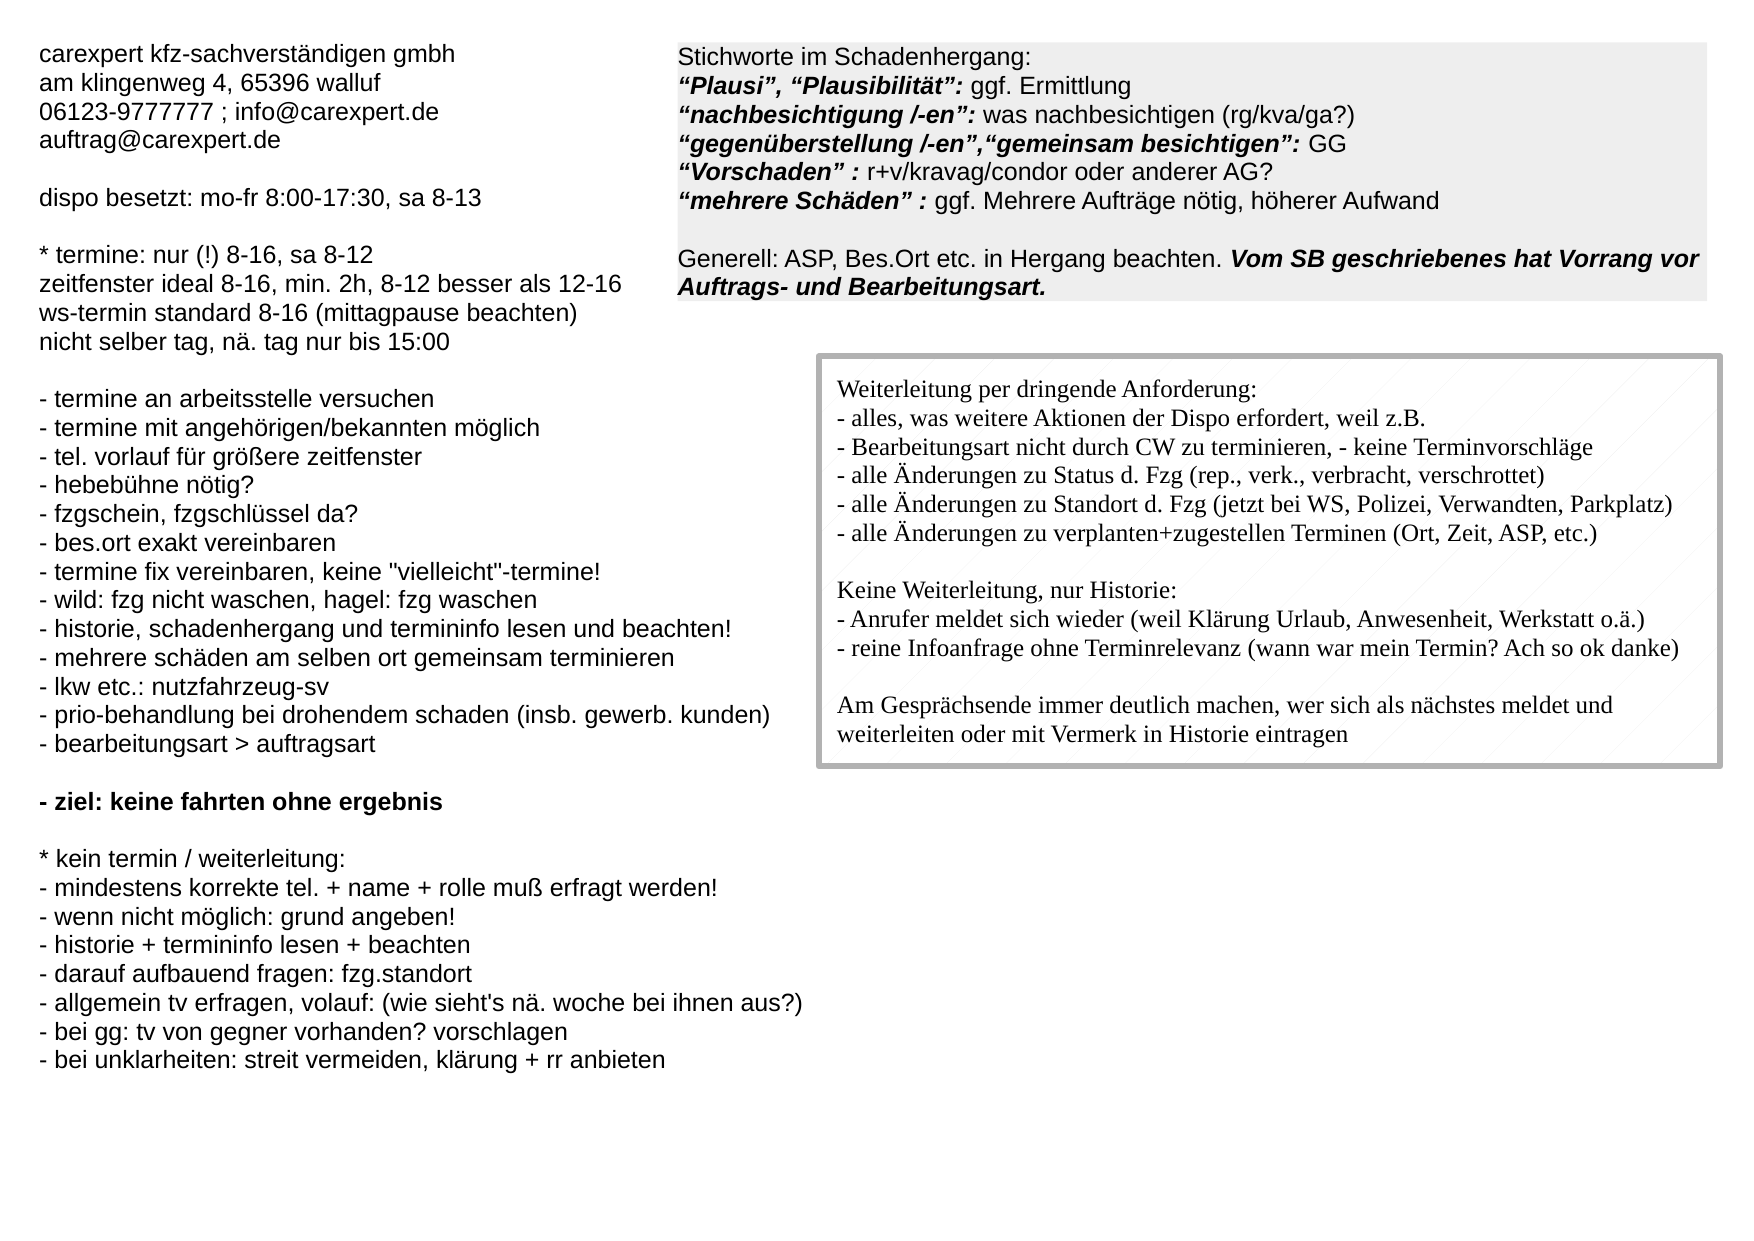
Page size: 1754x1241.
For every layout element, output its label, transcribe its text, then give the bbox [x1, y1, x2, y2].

text - fzgschein, fzgschlüssel da? [1600, 499, 1685, 528]
text - fzgschein, fzgschlüssel da? [1481, 499, 1566, 528]
text 06123-9777777 ; info@carexpert.de [39, 96, 469, 125]
text - wild: fzg nicht waschen, hagel: fzg waschen [1279, 585, 1361, 614]
text - termine an arbeitsstelle versuchen [1183, 384, 1265, 413]
text - tel. vorlauf für größere zeitfenster [1361, 441, 1446, 470]
text - lkw etc.: nutzfahrzeug-sv [952, 671, 1037, 700]
text - historie, schadenhergang und termininfo lesen und beachten! [1604, 614, 1689, 643]
text - prio-behandlung bei drohendem schaden (insb. gewerb. kunden) [923, 700, 1008, 729]
text - termine mit angehörigen/bekannten möglich [1092, 413, 1173, 441]
text - bes.ort exakt vereinbaren [1723, 528, 1753, 556]
text - fzgschein, fzgschlüssel da? [1542, 499, 1626, 528]
text - termine an arbeitsstelle versuchen [1723, 384, 1753, 413]
text - bes.ort exakt vereinbaren [1334, 528, 1406, 556]
text - prio-behandlung bei drohendem schaden (insb. gewerb. kunden) [1458, 700, 1533, 729]
text - termine mit angehörigen/bekannten möglich [914, 413, 992, 441]
text - bearbeitungsart > auftragsart [1370, 729, 1455, 758]
text - termine an arbeitsstelle versuchen [1656, 384, 1717, 413]
text - bearbeitungsart > auftragsart [1311, 729, 1396, 758]
text - tel. vorlauf für größere zeitfenster [1480, 441, 1551, 470]
text - prio-behandlung bei drohendem schaden (insb. gewerb. kunden) [1637, 700, 1717, 729]
text - bearbeitungsart > auftragsart [39, 729, 816, 758]
text - wild: fzg nicht waschen, hagel: fzg waschen [1041, 585, 1123, 614]
text - bes.ort exakt vereinbaren [858, 528, 933, 556]
text - bearbeitungsart > auftragsart [1489, 729, 1574, 758]
text - bearbeitungsart > auftragsart [954, 729, 1039, 758]
text - termine fix vereinbaren, keine "vielleicht"-termine! [1602, 556, 1688, 585]
text - termine mit angehörigen/bekannten möglich [1568, 413, 1652, 441]
text - mehrere schäden am selben ort gemeinsam terminieren [1041, 643, 1125, 671]
text - termine fix vereinbaren, keine "vielleicht"-termine! [1246, 556, 1331, 585]
text - lkw etc.: nutzfahrzeug-sv [1016, 671, 1097, 700]
text - lkw etc.: nutzfahrzeug-sv [833, 671, 918, 700]
text - fzgschein, fzgschlüssel da? [946, 499, 1031, 528]
text * termine: nur (!) 8-16, sa 8-12 [39, 240, 677, 269]
text - hebebühne nötig? [1094, 470, 1179, 499]
text - bes.ort exakt vereinbaren [1513, 528, 1594, 556]
text - prio-behandlung bei drohendem schaden (insb. gewerb. kunden) [1221, 700, 1306, 729]
text - bes.ort exakt vereinbaren [1453, 528, 1526, 556]
text - bearbeitungsart > auftragsart [1251, 729, 1336, 758]
text - termine an arbeitsstelle versuchen [1537, 384, 1622, 413]
text - bes.ort exakt vereinbaren [1691, 530, 1717, 556]
text auftrag@carexpert.de [39, 125, 469, 154]
text - prio-behandlung bei drohendem schaden (insb. gewerb. kunden) [1161, 700, 1239, 729]
text - historie, schadenhergang und termininfo lesen und beachten! [1188, 614, 1267, 643]
text - fzgschein, fzgschlüssel da? [1422, 499, 1507, 528]
text - fzgschein, fzgschlüssel da? [1659, 499, 1717, 528]
text zeitfenster ideal 8-16, min. 2h, 8-12 besser als 12-16 [39, 269, 677, 298]
text - prio-behandlung bei drohendem schaden (insb. gewerb. kunden) [1042, 700, 1118, 729]
text - tel. vorlauf für größere zeitfenster [39, 441, 816, 470]
text - ziel: keine fahrten ohne ergebnis [39, 786, 1753, 815]
text - termine mit angehörigen/bekannten möglich [39, 413, 816, 441]
text [1708, 269, 1753, 298]
text - historie, schadenhergang und termininfo lesen und beachten! [950, 614, 1035, 643]
text - hebebühne nötig? [1632, 470, 1714, 499]
text - prio-behandlung bei drohendem schaden (insb. gewerb. kunden) [1399, 700, 1471, 729]
text - wild: fzg nicht waschen, hagel: fzg waschen [1633, 585, 1717, 614]
text - termine fix vereinbaren, keine "vielleicht"-termine! [1365, 556, 1450, 585]
text - termine an arbeitsstelle versuchen [942, 384, 1025, 413]
text - hebebühne nötig? [1573, 470, 1655, 499]
text - mehrere schäden am selben ort gemeinsam terminieren [922, 643, 1006, 671]
text - bes.ort exakt vereinbaren [977, 528, 1061, 556]
text - tel. vorlauf für größere zeitfenster [1182, 441, 1267, 470]
text - lkw etc.: nutzfahrzeug-sv [1071, 671, 1156, 700]
text - bes.ort exakt vereinbaren [1156, 528, 1231, 556]
text nicht selber tag, nä. tag nur bis 15:00 [39, 326, 1753, 355]
text - lkw etc.: nutzfahrzeug-sv [1550, 671, 1632, 700]
text - hebebühne nötig? [1688, 470, 1717, 499]
text - mehrere schäden am selben ort gemeinsam terminieren [1219, 643, 1303, 671]
text - lkw etc.: nutzfahrzeug-sv [1131, 671, 1216, 700]
text - bearbeitungsart > auftragsart [1608, 729, 1693, 758]
text - prio-behandlung bei drohendem schaden (insb. gewerb. kunden) [1102, 700, 1179, 729]
text - termine fix vereinbaren, keine "vielleicht"-termine! [948, 556, 1033, 585]
text - fzgschein, fzgschlüssel da? [39, 499, 816, 528]
text - prio-behandlung bei drohendem schaden (insb. gewerb. kunden) [984, 700, 1068, 729]
text - termine mit angehörigen/bekannten möglich [1330, 413, 1406, 441]
text - bearbeitungsart > auftragsart [1073, 729, 1158, 758]
text - termine mit angehörigen/bekannten möglich [1033, 413, 1117, 441]
text - wild: fzg nicht waschen, hagel: fzg waschen [1157, 585, 1242, 614]
text - bearbeitungsart > auftragsart [1548, 729, 1634, 758]
text - termine mit angehörigen/bekannten möglich [1154, 413, 1236, 441]
text - bes.ort exakt vereinbaren [822, 528, 871, 556]
text - mehrere schäden am selben ort gemeinsam terminieren [1398, 643, 1482, 671]
text - wild: fzg nicht waschen, hagel: fzg waschen [1573, 585, 1659, 614]
text - termine mit angehörigen/bekannten möglich [1390, 413, 1474, 441]
text - termine an arbeitsstelle versuchen [1596, 384, 1681, 413]
text - bearbeitungsart > auftragsart [1723, 729, 1753, 758]
text * kein termin / weiterleitung: [39, 844, 1753, 873]
text - historie, schadenhergang und termininfo lesen und beachten! [1544, 614, 1630, 643]
text - fzgschein, fzgschlüssel da? [1362, 499, 1443, 528]
text - mehrere schäden am selben ort gemeinsam terminieren [1279, 643, 1363, 671]
text - lkw etc.: nutzfahrzeug-sv [39, 671, 816, 700]
text - prio-behandlung bei drohendem schaden (insb. gewerb. kunden) [1518, 700, 1603, 729]
text - lkw etc.: nutzfahrzeug-sv [1309, 671, 1394, 700]
text - historie, schadenhergang und termininfo lesen und beachten! [1009, 614, 1094, 643]
text - termine fix vereinbaren, keine "vielleicht"-termine! [1424, 556, 1509, 585]
text - bearbeitungsart > auftragsart [822, 729, 860, 758]
text dispo besetzt: mo-fr 8:00-17:30, sa 8-13 [39, 183, 677, 211]
text - bes.ort exakt vereinbaren [1631, 528, 1716, 556]
text - fzgschein, fzgschlüssel da? [1306, 499, 1385, 528]
text carexpert kfz-sachverständigen gmbh [39, 39, 469, 68]
text - fzgschein, fzgschlüssel da? [1184, 499, 1259, 528]
text - termine fix vereinbaren, keine "vielleicht"-termine! [1067, 556, 1152, 585]
text - historie, schadenhergang und termininfo lesen und beachten! [1485, 614, 1564, 643]
text - bes.ort exakt vereinbaren [1394, 528, 1478, 556]
text - bearbeitungsart > auftragsart [1667, 729, 1717, 758]
text - historie, schadenhergang und termininfo lesen und beachten! [1307, 614, 1392, 643]
text - tel. vorlauf für größere zeitfenster [1658, 441, 1717, 470]
text - historie, schadenhergang und termininfo lesen und beachten! [1366, 614, 1451, 643]
text - bearbeitungsart > auftragsart [1429, 729, 1515, 758]
text - prio-behandlung bei drohendem schaden (insb. gewerb. kunden) [864, 700, 949, 729]
text - wild: fzg nicht waschen, hagel: fzg waschen [1455, 585, 1540, 614]
text - lkw etc.: nutzfahrzeug-sv [1250, 671, 1335, 700]
text - termine an arbeitsstelle versuchen [1358, 384, 1443, 413]
text - termine an arbeitsstelle versuchen [1120, 384, 1192, 413]
text - mehrere schäden am selben ort gemeinsam terminieren [1338, 643, 1421, 671]
text - tel. vorlauf für größere zeitfenster [1599, 441, 1684, 470]
text - tel. vorlauf für größere zeitfenster [885, 441, 970, 470]
text - fzgschein, fzgschlüssel da? [827, 499, 905, 528]
text [1708, 240, 1753, 269]
text - wild: fzg nicht waschen, hagel: fzg waschen [822, 585, 885, 614]
text - historie, schadenhergang und termininfo lesen und beachten! [890, 614, 967, 643]
text - lkw etc.: nutzfahrzeug-sv [822, 671, 859, 700]
text - hebebühne nötig? [1155, 470, 1238, 499]
text - historie + termininfo lesen + beachten [39, 930, 1753, 959]
text - allgemein tv erfragen, volauf: (wie sieht's nä. woche bei ihnen aus?) [39, 988, 1753, 1016]
text - fzgschein, fzgschlüssel da? [1065, 499, 1137, 528]
text - termine fix vereinbaren, keine "vielleicht"-termine! [1305, 556, 1390, 585]
text - bearbeitungsart > auftragsart [1192, 729, 1277, 758]
text - prio-behandlung bei drohendem schaden (insb. gewerb. kunden) [1280, 700, 1359, 729]
text - historie, schadenhergang und termininfo lesen und beachten! [1128, 614, 1200, 643]
text - wild: fzg nicht waschen, hagel: fzg waschen [39, 585, 816, 614]
text - termine fix vereinbaren, keine "vielleicht"-termine! [1484, 556, 1569, 585]
text - hebebühne nötig? [1213, 470, 1298, 499]
text - fzgschein, fzgschlüssel da? [1723, 499, 1753, 528]
text - termine mit angehörigen/bekannten möglich [1509, 413, 1593, 441]
text - termine an arbeitsstelle versuchen [1418, 384, 1503, 413]
text - prio-behandlung bei drohendem schaden (insb. gewerb. kunden) [822, 700, 882, 729]
text - termine mit angehörigen/bekannten möglich [1449, 413, 1533, 441]
text - bei unklarheiten: streit vermeiden, klärung + rr anbieten [39, 1045, 1753, 1074]
text - termine fix vereinbaren, keine "vielleicht"-termine! [39, 556, 816, 585]
text - termine mit angehörigen/bekannten möglich [1628, 413, 1712, 441]
text - hebebühne nötig? [856, 470, 933, 499]
text - tel. vorlauf für größere zeitfenster [1004, 441, 1081, 470]
text - bei gg: tv von gegner vorhanden? vorschlagen [39, 1016, 1753, 1045]
text - hebebühne nötig? [1510, 470, 1595, 499]
text - mehrere schäden am selben ort gemeinsam terminieren [39, 643, 816, 671]
text - fzgschein, fzgschlüssel da? [1005, 499, 1090, 528]
text - lkw etc.: nutzfahrzeug-sv [1431, 671, 1513, 700]
text - bearbeitungsart > auftragsart [894, 729, 979, 758]
text - bearbeitungsart > auftragsart [835, 729, 920, 758]
text - mehrere schäden am selben ort gemeinsam terminieren [1160, 643, 1244, 671]
text - darauf aufbauend fragen: fzg.standort [39, 959, 1753, 988]
text - termine fix vereinbaren, keine "vielleicht"-termine! [889, 556, 974, 585]
text - wild: fzg nicht waschen, hagel: fzg waschen [1514, 585, 1599, 614]
text - mehrere schäden am selben ort gemeinsam terminieren [1576, 643, 1649, 671]
text - mehrere schäden am selben ort gemeinsam terminieren [822, 643, 887, 671]
text - lkw etc.: nutzfahrzeug-sv [1723, 671, 1753, 700]
text - hebebühne nötig? [1391, 470, 1473, 499]
text - termine fix vereinbaren, keine "vielleicht"-termine! [829, 556, 914, 585]
text - termine an arbeitsstelle versuchen [1061, 384, 1134, 413]
text - historie, schadenhergang und termininfo lesen und beachten! [1069, 614, 1154, 643]
text - bes.ort exakt vereinbaren [918, 528, 1002, 556]
text - prio-behandlung bei drohendem schaden (insb. gewerb. kunden) [39, 700, 816, 729]
text - wenn nicht möglich: grund angeben! [39, 901, 1753, 930]
text - tel. vorlauf für größere zeitfenster [1301, 441, 1386, 470]
text - bes.ort exakt vereinbaren [1096, 528, 1180, 556]
text - termine an arbeitsstelle versuchen [882, 384, 967, 413]
text - termine fix vereinbaren, keine "vielleicht"-termine! [1128, 556, 1212, 585]
text - termine an arbeitsstelle versuchen [1239, 384, 1324, 413]
text - mehrere schäden am selben ort gemeinsam terminieren [1100, 643, 1178, 671]
text - bearbeitungsart > auftragsart [1013, 729, 1098, 758]
text - bes.ort exakt vereinbaren [1215, 528, 1297, 556]
text - mehrere schäden am selben ort gemeinsam terminieren [981, 643, 1052, 671]
text - hebebühne nötig? [1335, 470, 1404, 499]
text - wild: fzg nicht waschen, hagel: fzg waschen [1220, 585, 1302, 614]
text [1708, 183, 1753, 211]
text - termine an arbeitsstelle versuchen [1001, 384, 1086, 413]
text - fzgschein, fzgschlüssel da? [886, 499, 971, 528]
text - wild: fzg nicht waschen, hagel: fzg waschen [1102, 585, 1183, 614]
text - fzgschein, fzgschlüssel da? [1124, 499, 1204, 528]
text - mehrere schäden am selben ort gemeinsam terminieren [862, 643, 933, 671]
text - mehrere schäden am selben ort gemeinsam terminieren [1635, 643, 1717, 671]
text - tel. vorlauf für größere zeitfenster [1242, 441, 1327, 470]
text - tel. vorlauf für größere zeitfenster [1420, 441, 1505, 470]
text - tel. vorlauf für größere zeitfenster [1723, 441, 1753, 470]
text - lkw etc.: nutzfahrzeug-sv [1190, 671, 1275, 700]
text - termine an arbeitsstelle versuchen [823, 384, 904, 413]
text - tel. vorlauf für größere zeitfenster [825, 441, 900, 470]
text - lkw etc.: nutzfahrzeug-sv [1487, 671, 1573, 700]
text - lkw etc.: nutzfahrzeug-sv [1666, 671, 1717, 700]
text - mehrere schäden am selben ort gemeinsam terminieren [1457, 643, 1534, 671]
text - hebebühne nötig? [1723, 470, 1753, 499]
text - termine mit angehörigen/bekannten möglich [822, 413, 866, 441]
text - bes.ort exakt vereinbaren [1275, 528, 1359, 556]
text ws-termin standard 8-16 (mittagpause beachten) [39, 298, 1753, 326]
text - bes.ort exakt vereinbaren [39, 528, 816, 556]
text - lkw etc.: nutzfahrzeug-sv [895, 671, 978, 700]
text - termine an arbeitsstelle versuchen [1477, 384, 1562, 413]
text - termine fix vereinbaren, keine "vielleicht"-termine! [1008, 556, 1093, 585]
text - termine fix vereinbaren, keine "vielleicht"-termine! [1186, 556, 1271, 585]
text - tel. vorlauf für größere zeitfenster [1065, 441, 1137, 470]
text - mehrere schäden am selben ort gemeinsam terminieren [1516, 643, 1594, 671]
text - lkw etc.: nutzfahrzeug-sv [1610, 671, 1692, 700]
text - historie, schadenhergang und termininfo lesen und beachten! [1663, 614, 1717, 643]
text - hebebühne nötig? [975, 470, 1056, 499]
text - wild: fzg nicht waschen, hagel: fzg waschen [1336, 585, 1421, 614]
text - termine fix vereinbaren, keine "vielleicht"-termine! [1543, 556, 1628, 585]
text - fzgschein, fzgschlüssel da? [822, 499, 852, 528]
text - wild: fzg nicht waschen, hagel: fzg waschen [983, 585, 1064, 614]
text - hebebühne nötig? [915, 470, 1000, 499]
text - tel. vorlauf für größere zeitfenster [1541, 441, 1624, 470]
text - tel. vorlauf für größere zeitfenster [1123, 441, 1208, 470]
text - termine an arbeitsstelle versuchen [1299, 384, 1384, 413]
text - bes.ort exakt vereinbaren [1037, 528, 1121, 556]
text - prio-behandlung bei drohendem schaden (insb. gewerb. kunden) [1340, 700, 1425, 729]
text - termine mit angehörigen/bekannten möglich [1271, 413, 1355, 441]
text - wild: fzg nicht waschen, hagel: fzg waschen [860, 585, 943, 614]
text - termine an arbeitsstelle versuchen [39, 384, 816, 413]
text - tel. vorlauf für größere zeitfenster [944, 441, 1029, 470]
text - historie, schadenhergang und termininfo lesen und beachten! [831, 614, 904, 643]
text - wild: fzg nicht waschen, hagel: fzg waschen [1395, 585, 1480, 614]
text - tel. vorlauf für größere zeitfenster [822, 441, 851, 470]
text - hebebühne nötig? [39, 470, 816, 499]
text - historie, schadenhergang und termininfo lesen und beachten! [1247, 614, 1332, 643]
text - prio-behandlung bei drohendem schaden (insb. gewerb. kunden) [1577, 700, 1663, 729]
text - historie, schadenhergang und termininfo lesen und beachten! [39, 614, 816, 643]
text - termine mit angehörigen/bekannten möglich [856, 413, 938, 441]
text - lkw etc.: nutzfahrzeug-sv [1369, 671, 1454, 700]
text - hebebühne nötig? [1453, 470, 1531, 499]
text am klingenweg 4, 65396 walluf [39, 68, 469, 96]
text - bes.ort exakt vereinbaren [1572, 528, 1656, 556]
text - hebebühne nötig? [1034, 470, 1119, 499]
text - hebebühne nötig? [1274, 470, 1345, 499]
text - hebebühne nötig? [822, 470, 871, 499]
text - bearbeitungsart > auftragsart [1132, 729, 1205, 758]
text - termine mit angehörigen/bekannten möglich [1211, 413, 1293, 441]
text - fzgschein, fzgschlüssel da? [1243, 499, 1320, 528]
text - termine fix vereinbaren, keine "vielleicht"-termine! [1662, 556, 1717, 585]
text - historie, schadenhergang und termininfo lesen und beachten! [1429, 614, 1504, 643]
text - termine mit angehörigen/bekannten möglich [973, 413, 1046, 441]
text - wild: fzg nicht waschen, hagel: fzg waschen [919, 585, 995, 614]
text - mindestens korrekte tel. + name + rolle muß erfragt werden! [39, 873, 1753, 901]
